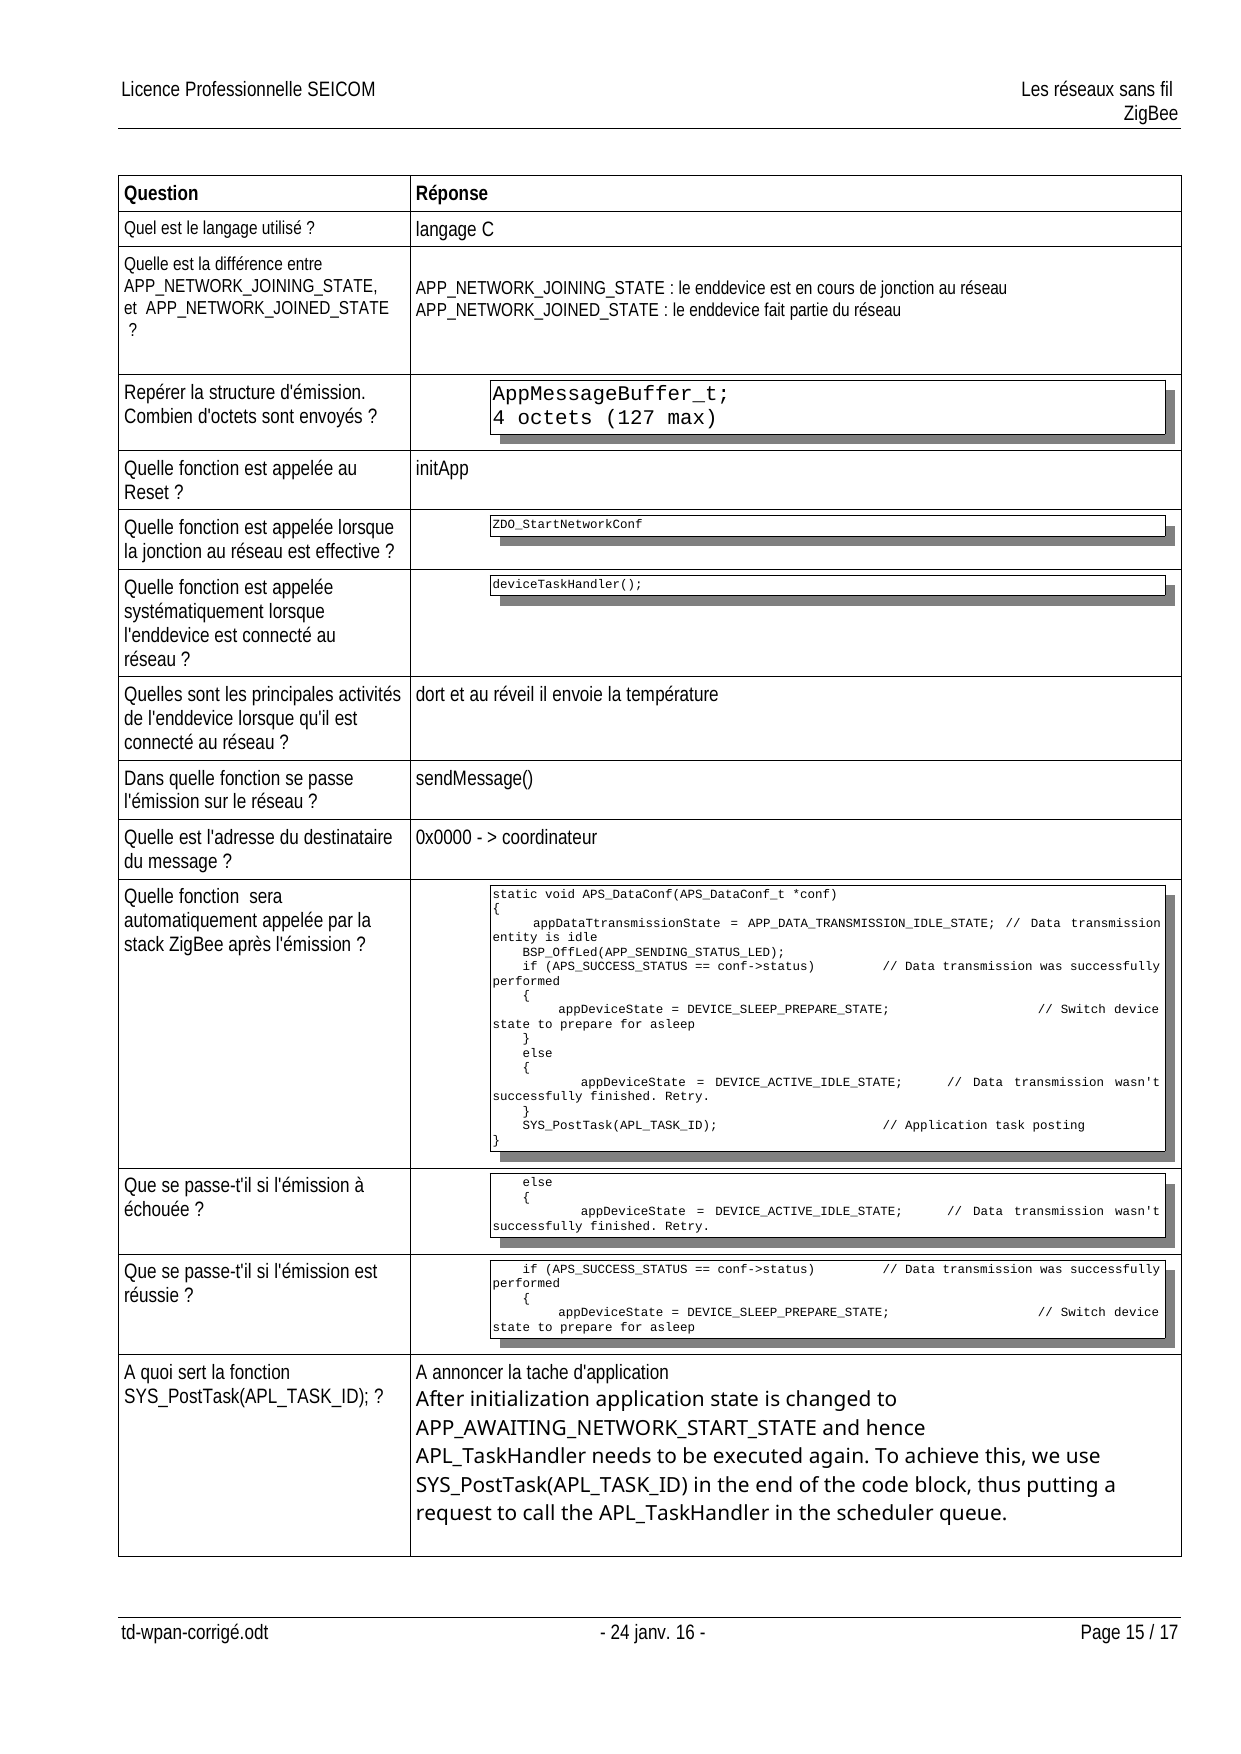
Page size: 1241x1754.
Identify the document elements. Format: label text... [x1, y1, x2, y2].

table_cell APP_NETWORK_JOINING_STATE : le enddevice est en cours de jonction au réseau APP_NETWORK_JOINED_STATE : le enddevice fait partie du réseau [411, 247, 1181, 374]
table_cell Quelle fonction est appelée systématiquement lorsque l'enddevice est connecté au réseau ? [119, 570, 410, 676]
table_cell Que se passe-t'il si l'émission à échouée ? [119, 1169, 410, 1254]
table_header Réponse [411, 176, 1181, 211]
table_cell deviceTaskHandler(); [411, 570, 1181, 676]
table_cell initApp [411, 451, 1181, 509]
table_cell sendMessage() [411, 761, 1181, 819]
table_cell Quelles sont les principales activités de l'enddevice lorsque qu'il est connecté au réseau ? [119, 677, 410, 760]
table_cell Quel est le langage utilisé ? [119, 212, 410, 246]
table_cell Quelle fonction est appelée lorsque la jonction au réseau est effective ? [119, 510, 410, 569]
table_cell Que se passe-t'il si l'émission est réussie ? [119, 1255, 410, 1354]
table_cell Quelle fonction sera automatiquement appelée par la stack ZigBee après l'émission ? [119, 880, 410, 1168]
table_cell Quelle est l'adresse du destinataire du message ? [119, 820, 410, 879]
table_cell Dans quelle fonction se passe l'émission sur le réseau ? [119, 761, 410, 819]
table_cell static void APS_DataConf(APS_DataConf_t *conf) { appDataTtransmissionState = APP_DATA_TRANSMISSION_IDLE_STATE; // Data transmission entity is idle BSP_OffLed(APP_SENDING_STATUS_LED); if (APS_SUCCESS_STATUS == conf->status) // Data transmission was successfully performed { appDeviceState = DEVICE_SLEEP_PREPARE_STATE; // Switch device state to prepare for asleep } else { appDeviceState = DEVICE_ACTIVE_IDLE_STATE; // Data transmission wasn't successfully finished. Retry. } SYS_PostTask(APL_TASK_ID); // Application task posting } [411, 880, 1181, 1168]
table_cell Repérer la structure d'émission. Combien d'octets sont envoyés ? [119, 375, 410, 450]
table_header Question [119, 176, 410, 211]
table_cell if (APS_SUCCESS_STATUS == conf->status) // Data transmission was successfully performed { appDeviceState = DEVICE_SLEEP_PREPARE_STATE; // Switch device state to prepare for asleep [411, 1255, 1181, 1354]
table_cell A quoi sert la fonction SYS_PostTask(APL_TASK_ID); ? [119, 1355, 410, 1556]
table_cell else { appDeviceState = DEVICE_ACTIVE_IDLE_STATE; // Data transmission wasn't successfully finished. Retry. [411, 1169, 1181, 1254]
table_cell Quelle fonction est appelée au Reset ? [119, 451, 410, 509]
table_cell 0x0000 - > coordinateur [411, 820, 1181, 879]
table_cell A annoncer la tache d'application After initialization application state is changed to APP_AWAITING_NETWORK_START_STATE and hence APL_TaskHandler needs to be executed again. To achieve this, we use SYS_PostTask(APL_TASK_ID) in the end of the code block, thus putting a request to call the APL_TaskHandler in the scheduler queue. [411, 1355, 1181, 1556]
table_cell dort et au réveil il envoie la température [411, 677, 1181, 760]
table_cell AppMessageBuffer_t; 4 octets (127 max) [411, 375, 1181, 450]
table_cell Quelle est la différence entre APP_NETWORK_JOINING_STATE, et APP_NETWORK_JOINED_STATE ? [119, 247, 410, 374]
table_cell langage C [411, 212, 1181, 246]
table_cell ZDO_StartNetworkConf [411, 510, 1181, 569]
